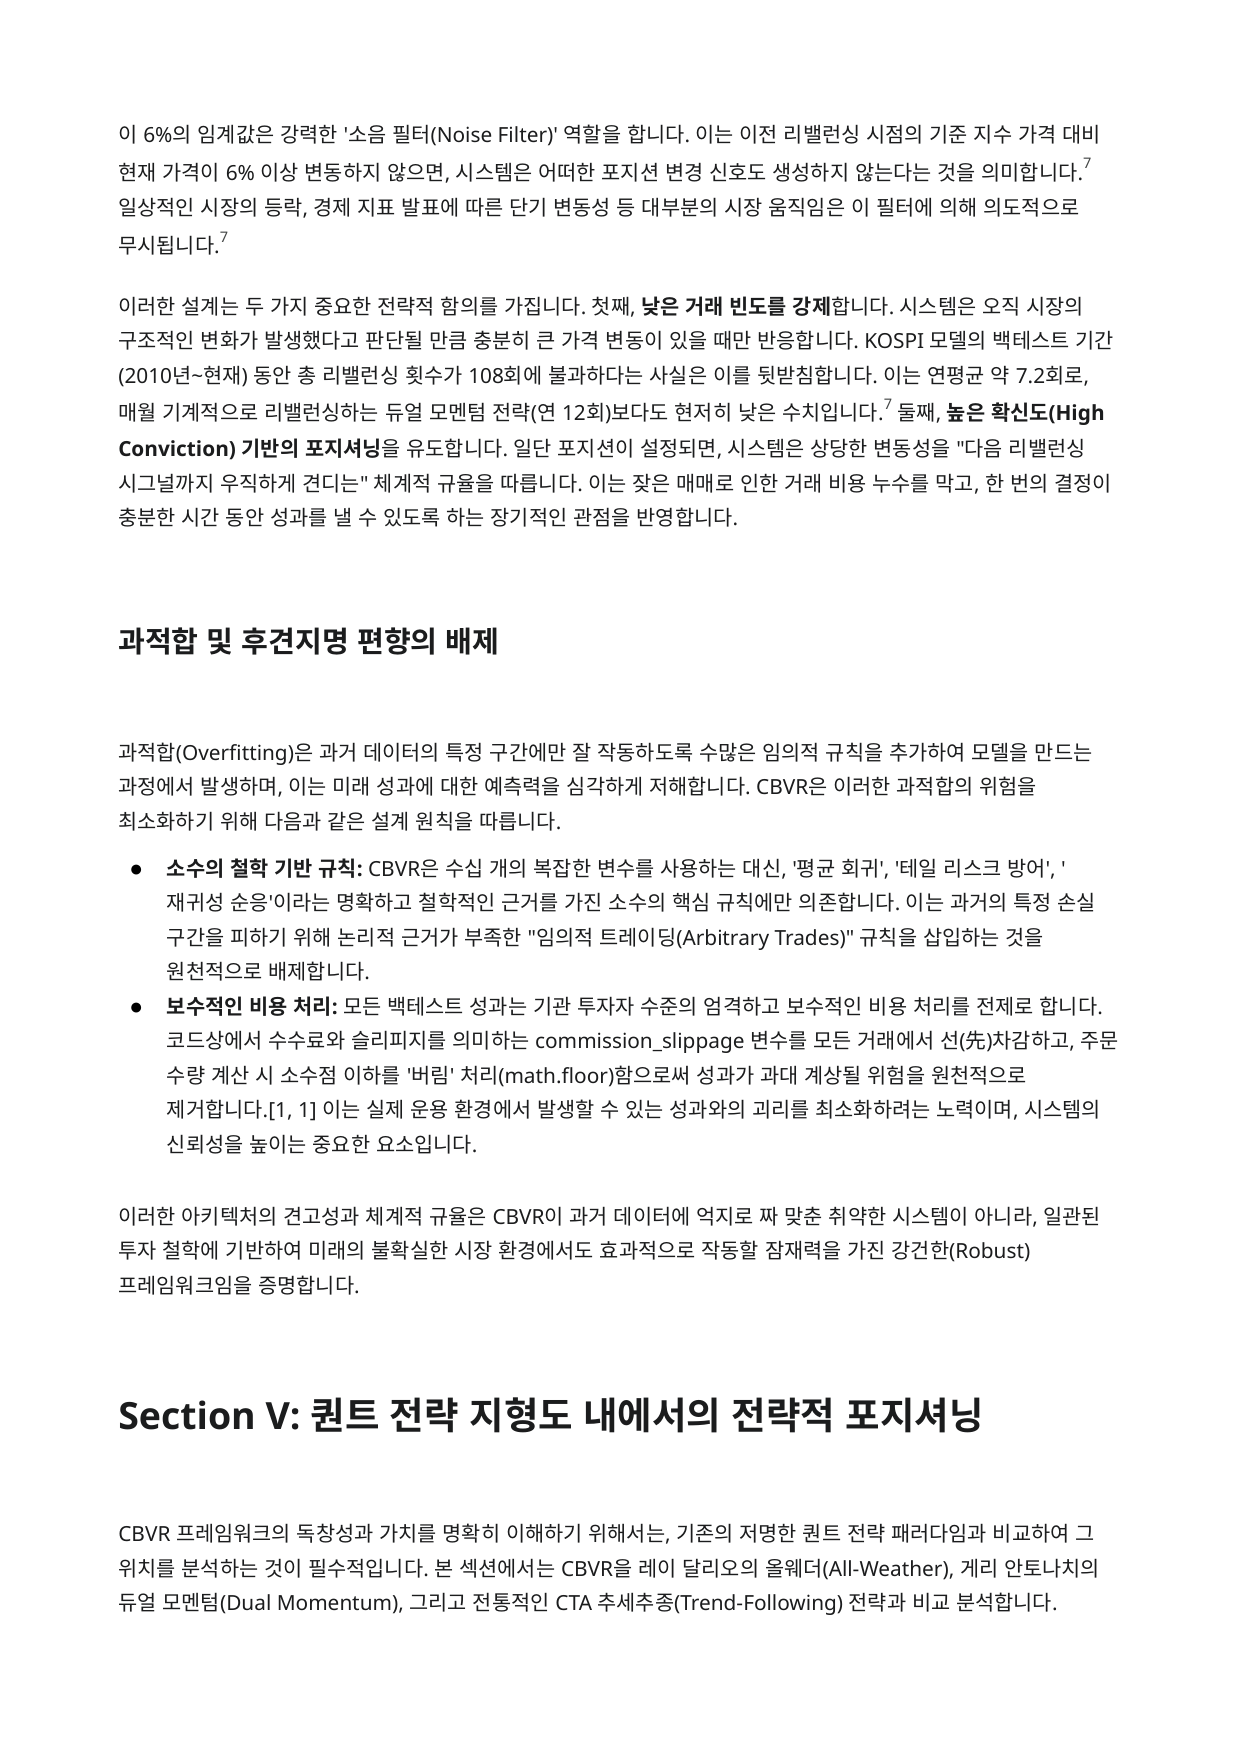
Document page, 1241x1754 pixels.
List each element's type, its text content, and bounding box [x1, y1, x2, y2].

list 소수의 철학 기반 규칙: CBVR은 수십 개의 복잡한 변수를 사용하는 대신, '평균 회귀', '테일 리스크 방어', '재귀성 순응'이라는 명확하고 철학적인 근거를 가진 소수의 핵심 규칙에만 의존합니다. 이는 과거의 특정 손실 구간을 피하기 위해 논리적 근거가 부족한 "임의적 트레이딩(Arbitrary Trades)" 규칙을 삽입하는 것을 원천적으로 배제합니다. [129, 852, 1122, 986]
text CBVR 프레임워크의 독창성과 가치를 명확히 이해하기 위해서는, 기존의 저명한 퀀트 전략 패러다임과 비교하여 그 위치를 분석하는 것이 필수적입니다. 본 섹션에서는 CBVR을 레이 달리오의 올웨더(All-Weather), 게리 안토나치의 듀얼 모멘텀(Dual Momentum), 그리고 전통적인 CTA 추세추종(Trend-Following) 전략과 비교 분석합니다. [118, 1518, 1122, 1617]
subtitle 과적합 및 후견지명 편향의 배제 [118, 618, 1122, 660]
text 이 6%의 임계값은 강력한 '소음 필터(Noise Filter)' 역할을 합니다. 이는 이전 리밸런싱 시점의 기준 지수 가격 대비 현재 가격이 6% 이상 변동하지 않으면, 시스템은 어떠한 포지션 변경 신호도 생성하지 않는다는 것을 의미합니다.7 일상적인 시장의 등락, 경제 지표 발표에 따른 단기 변동성 등 대부분의 시장 움직임은 이 필터에 의해 의도적으로 무시됩니다.7 [118, 118, 1122, 260]
subtitle Section V: 퀀트 전략 지형도 내에서의 전략적 포지셔닝 [118, 1386, 1122, 1440]
text 이러한 아키텍처의 견고성과 체계적 규율은 CBVR이 과거 데이터에 억지로 짜 맞춘 취약한 시스템이 아니라, 일관된 투자 철학에 기반하여 미래의 불확실한 시장 환경에서도 효과적으로 작동할 잠재력을 가진 강건한(Robust) 프레임워크임을 증명합니다. [118, 1200, 1122, 1299]
text 이러한 설계는 두 가지 중요한 전략적 함의를 가집니다. 첫째, 낮은 거래 빈도를 강제합니다. 시스템은 오직 시장의 구조적인 변화가 발생했다고 판단될 만큼 충분히 큰 가격 변동이 있을 때만 반응합니다. KOSPI 모델의 백테스트 기간(2010년~현재) 동안 총 리밸런싱 횟수가 108회에 불과하다는 사실은 이를 뒷받침합니다. 이는 연평균 약 7.2회로, 매월 기계적으로 리밸런싱하는 듀얼 모멘텀 전략(연 12회)보다도 현저히 낮은 수치입니다.7 둘째, 높은 확신도(High Conviction) 기반의 포지셔닝을 유도합니다. 일단 포지션이 설정되면, 시스템은 상당한 변동성을 "다음 리밸런싱 시그널까지 우직하게 견디는" 체계적 규율을 따릅니다. 이는 잦은 매매로 인한 거래 비용 누수를 막고, 한 번의 결정이 충분한 시간 동안 성과를 낼 수 있도록 하는 장기적인 관점을 반영합니다. [118, 290, 1122, 532]
list 보수적인 비용 처리: 모든 백테스트 성과는 기관 투자자 수준의 엄격하고 보수적인 비용 처리를 전제로 합니다. 코드상에서 수수료와 슬리피지를 의미하는 commission_slippage 변수를 모든 거래에서 선(先)차감하고, 주문 수량 계산 시 소수점 이하를 '버림' 처리(math.floor)함으로써 성과가 과대 계상될 위험을 원천적으로 제거합니다.[1, 1] 이는 실제 운용 환경에서 발생할 수 있는 성과와의 괴리를 최소화하려는 노력이며, 시스템의 신뢰성을 높이는 중요한 요소입니다. [129, 990, 1122, 1158]
text 과적합(Overfitting)은 과거 데이터의 특정 구간에만 잘 작동하도록 수많은 임의적 규칙을 추가하여 모델을 만드는 과정에서 발생하며, 이는 미래 성과에 대한 예측력을 심각하게 저해합니다. CBVR은 이러한 과적합의 위험을 최소화하기 위해 다음과 같은 설계 원칙을 따릅니다. [118, 736, 1122, 835]
